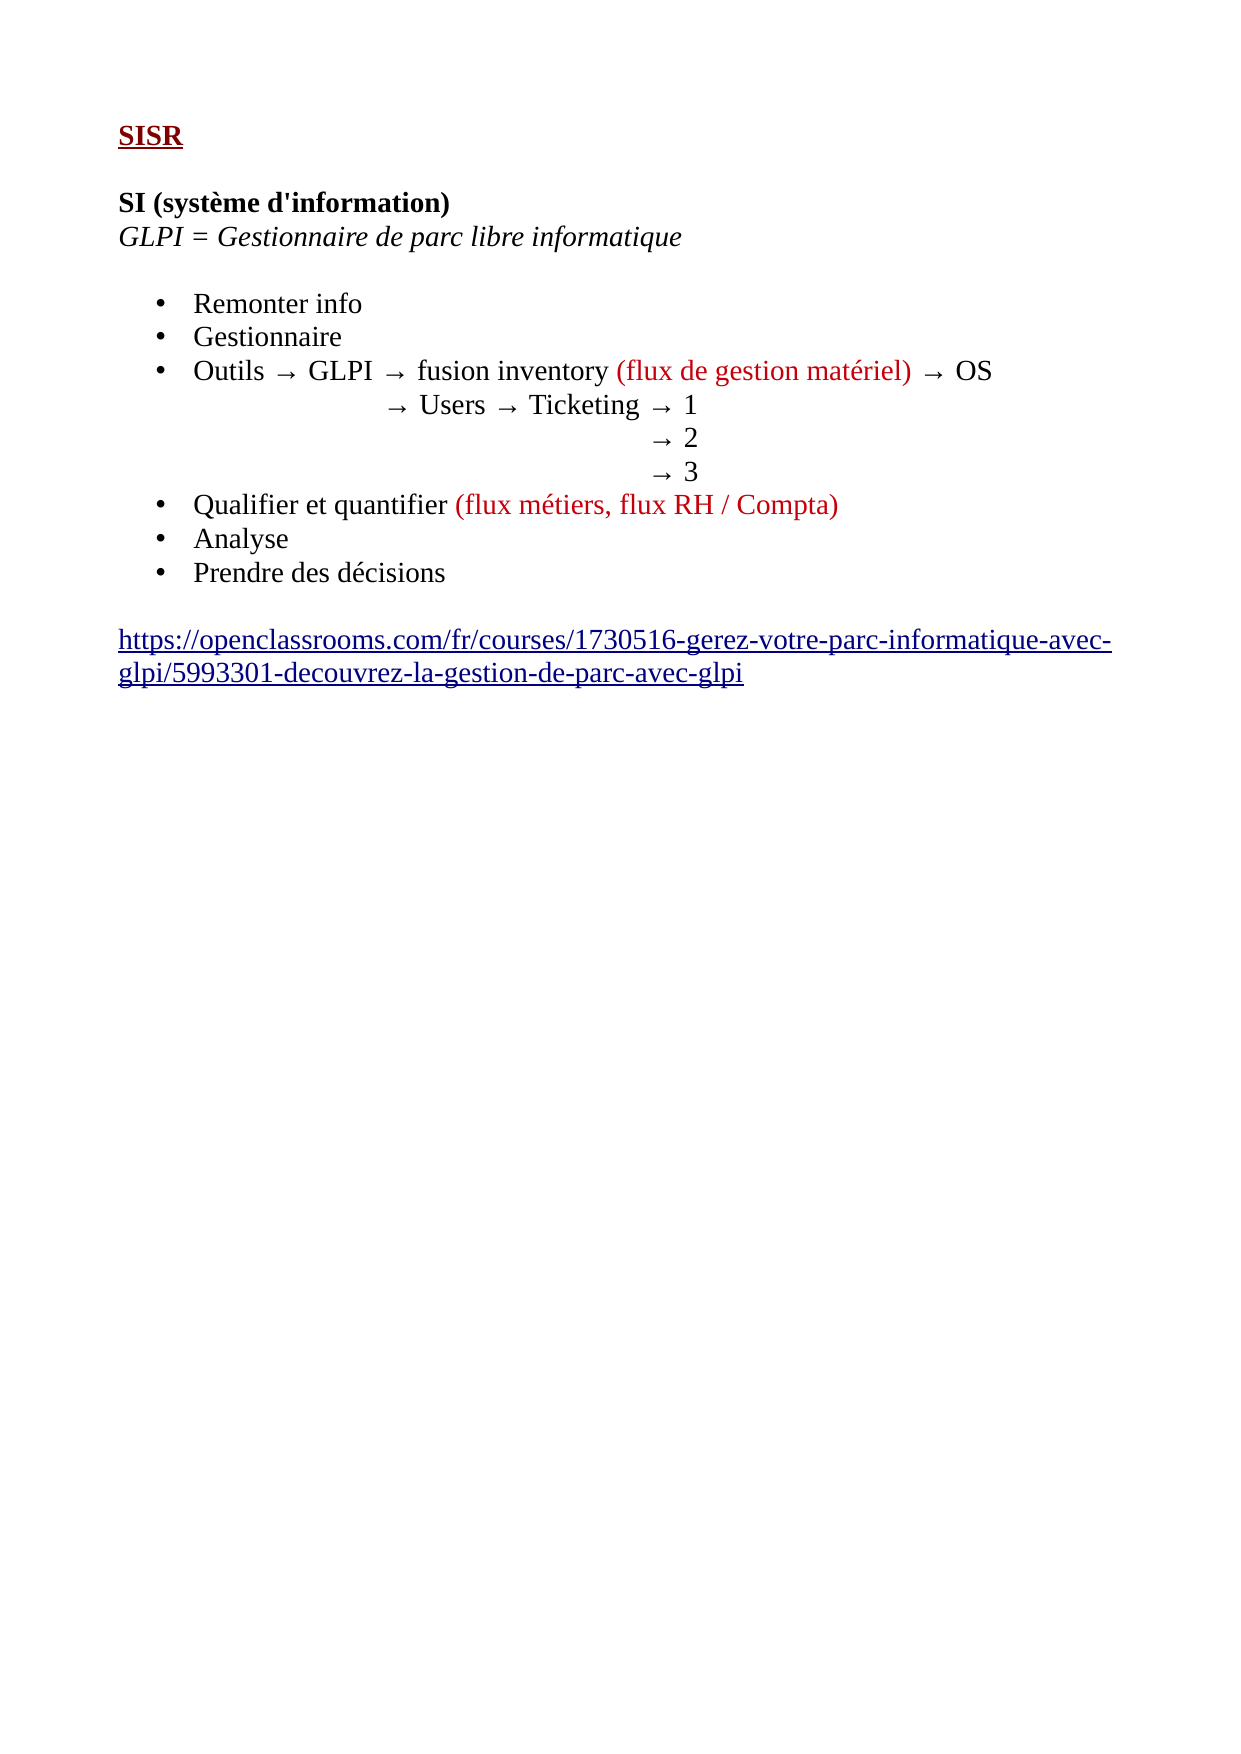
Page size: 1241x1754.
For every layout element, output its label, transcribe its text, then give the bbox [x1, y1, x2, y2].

text SI (système d'information) [118, 185, 1122, 219]
list Remonter info [156, 286, 1122, 319]
list Gestionnaire [156, 319, 1122, 353]
list Qualifier et quantifier (flux métiers, flux RH / Compta) [156, 487, 1122, 521]
list → Users → Ticketing → 1 [156, 387, 1122, 420]
text SISR [118, 118, 1122, 152]
text GLPI = Gestionnaire de parc libre informatique [118, 219, 1122, 252]
text https://openclassrooms.com/fr/courses/1730516-gerez-votre-parc-informatique-avec-glpi/5993301-decouvrez-la-gestion-de-parc-avec-glpi [118, 622, 1122, 689]
list → 3 [493, 454, 1122, 487]
list → 2 [493, 420, 1122, 454]
list Outils → GLPI → fusion inventory (flux de gestion matériel) → OS [156, 353, 1122, 387]
list Prendre des décisions [156, 555, 1122, 588]
list Analyse [156, 521, 1122, 555]
